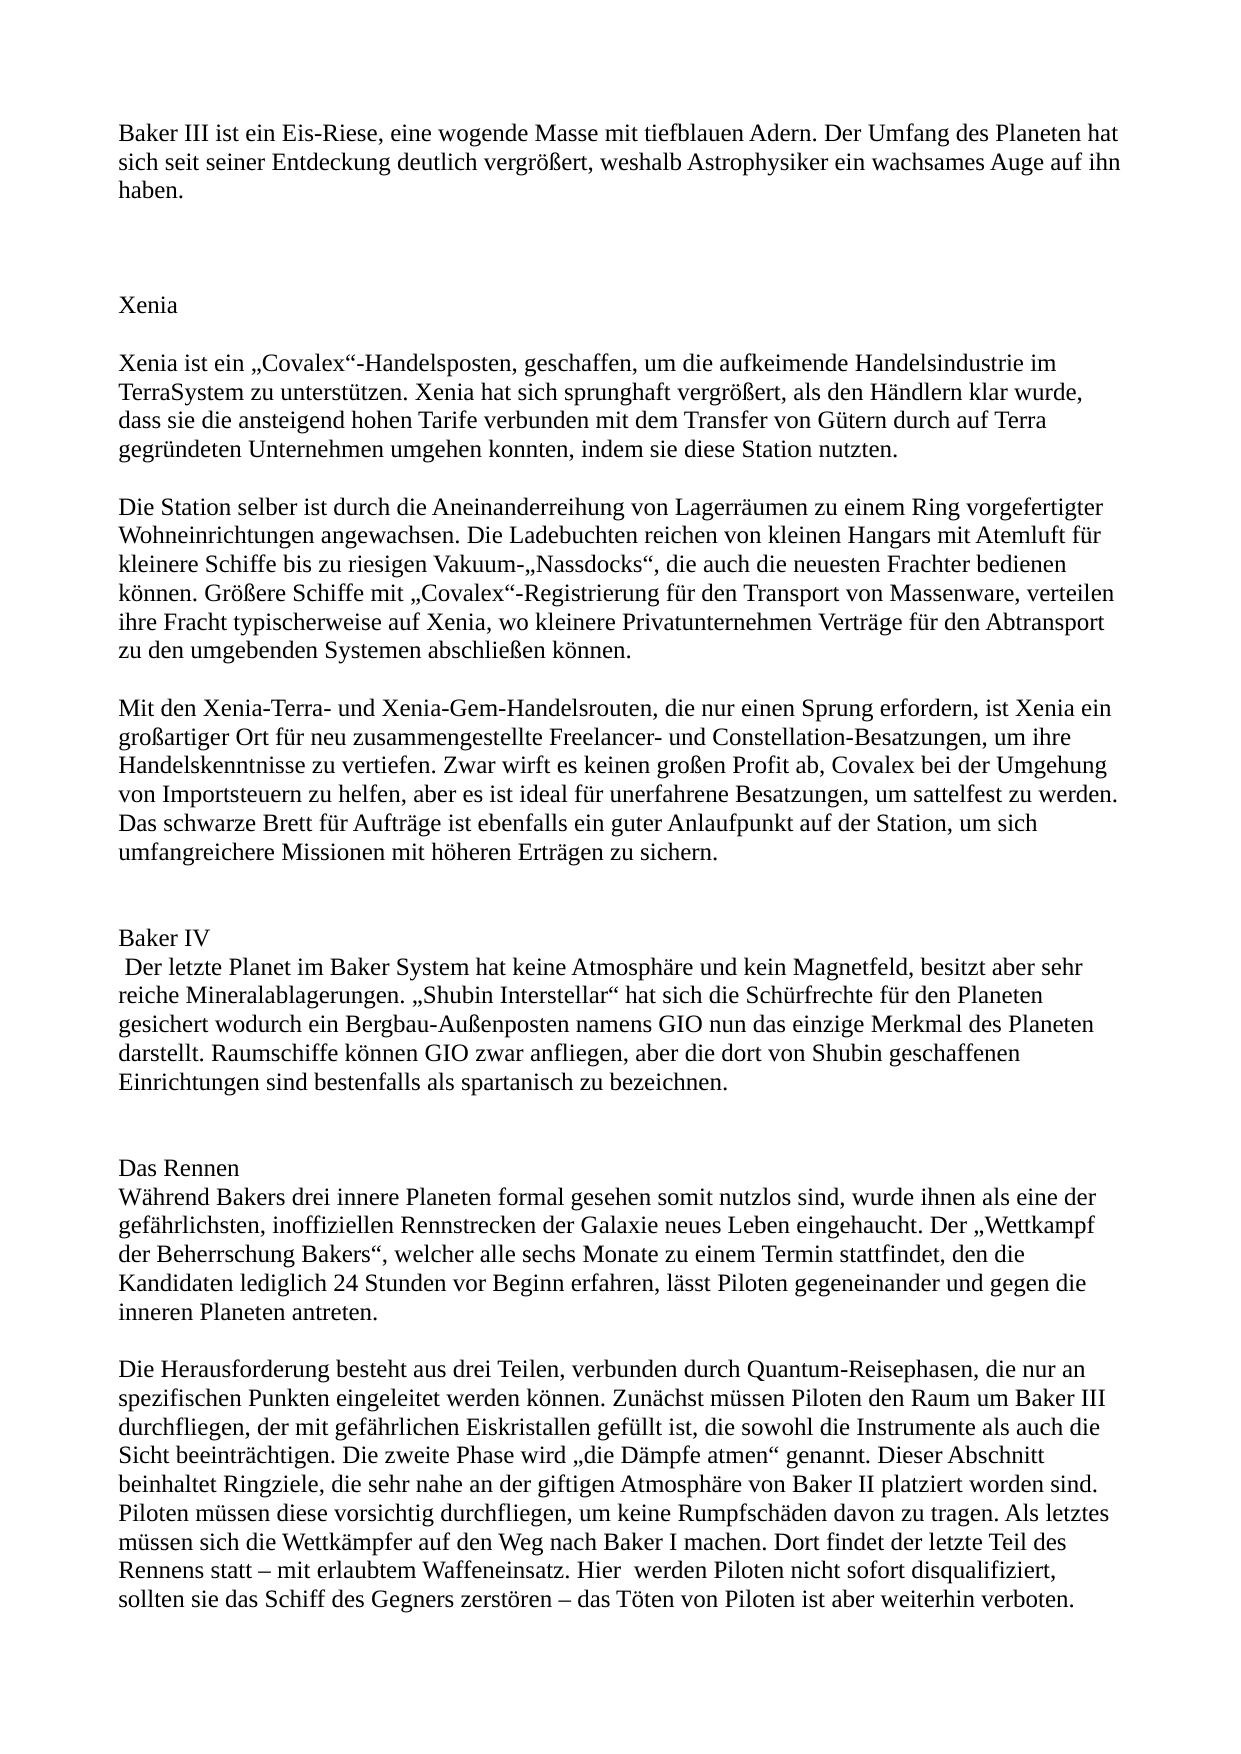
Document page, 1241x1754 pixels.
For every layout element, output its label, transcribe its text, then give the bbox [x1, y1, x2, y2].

text Xenia ist ein „Covalex“-Handelsposten, geschaffen, um die aufkeimende Handelsindustrie im TerraSystem zu unterstützen. Xenia hat sich sprunghaft vergrößert, als den Händlern klar wurde, dass sie die ansteigend hohen Tarife verbunden mit dem Transfer von Gütern durch auf Terra gegründeten Unternehmen umgehen konnten, indem sie diese Station nutzten. [118, 348, 1122, 463]
text Xenia [118, 291, 1122, 319]
text Während Bakers drei innere Planeten formal gesehen somit nutzlos sind, wurde ihnen als eine der gefährlichsten, inoffiziellen Rennstrecken der Galaxie neues Leben eingehaucht. Der „Wettkampf der Beherrschung Bakers“, welcher alle sechs Monate zu einem Termin stattfindet, den die Kandidaten lediglich 24 Stunden vor Beginn erfahren, lässt Piloten gegeneinander und gegen die inneren Planeten antreten. [118, 1182, 1122, 1326]
text Mit den Xenia-Terra- und Xenia-Gem-Handelsrouten, die nur einen Sprung erfordern, ist Xenia ein großartiger Ort für neu zusammengestellte Freelancer- und Constellation-Besatzungen, um ihre Handelskenntnisse zu vertiefen. Zwar wirft es keinen großen Profit ab, Covalex bei der Umgehung von Importsteuern zu helfen, aber es ist ideal für unerfahrene Besatzungen, um sattelfest zu werden. Das schwarze Brett für Aufträge ist ebenfalls ein guter Anlaufpunkt auf der Station, um sich umfangreichere Missionen mit höheren Erträgen zu sichern. [118, 693, 1122, 866]
text Das Rennen [118, 1153, 1122, 1182]
text Baker III ist ein Eis-Riese, eine wogende Masse mit tiefblauen Adern. Der Umfang des Planeten hat sich seit seiner Entdeckung deutlich vergrößert, weshalb Astrophysiker ein wachsames Auge auf ihn haben. [118, 118, 1122, 204]
text Der letzte Planet im Baker System hat keine Atmosphäre und kein Magnetfeld, besitzt aber sehr reiche Mineralablagerungen. „Shubin Interstellar“ hat sich die Schürfrechte für den Planeten gesichert wodurch ein Bergbau-Außenposten namens GIO nun das einzige Merkmal des Planeten darstellt. Raumschiffe können GIO zwar anfliegen, aber die dort von Shubin geschaffenen Einrichtungen sind bestenfalls als spartanisch zu bezeichnen. [118, 952, 1122, 1096]
text Die Station selber ist durch die Aneinanderreihung von Lagerräumen zu einem Ring vorgefertigter Wohneinrichtungen angewachsen. Die Ladebuchten reichen von kleinen Hangars mit Atemluft für kleinere Schiffe bis zu riesigen Vakuum-„Nassdocks“, die auch die neuesten Frachter bedienen können. Größere Schiffe mit „Covalex“-Registrierung für den Transport von Massenware, verteilen ihre Fracht typischerweise auf Xenia, wo kleinere Privatunternehmen Verträge für den Abtransport zu den umgebenden Systemen abschließen können. [118, 492, 1122, 664]
text Die Herausforderung besteht aus drei Teilen, verbunden durch Quantum-Reisephasen, die nur an spezifischen Punkten eingeleitet werden können. Zunächst müssen Piloten den Raum um Baker III durchfliegen, der mit gefährlichen Eiskristallen gefüllt ist, die sowohl die Instrumente als auch die Sicht beeinträchtigen. Die zweite Phase wird „die Dämpfe atmen“ genannt. Dieser Abschnitt beinhaltet Ringziele, die sehr nahe an der giftigen Atmosphäre von Baker II platziert worden sind. Piloten müssen diese vorsichtig durchfliegen, um keine Rumpfschäden davon zu tragen. Als letztes müssen sich die Wettkämpfer auf den Weg nach Baker I machen. Dort findet der letzte Teil des Rennens statt – mit erlaubtem Waffeneinsatz. Hier werden Piloten nicht sofort disqualifiziert, sollten sie das Schiff des Gegners zerstören – das Töten von Piloten ist aber weiterhin verboten. [118, 1354, 1122, 1613]
text Baker IV [118, 923, 1122, 952]
